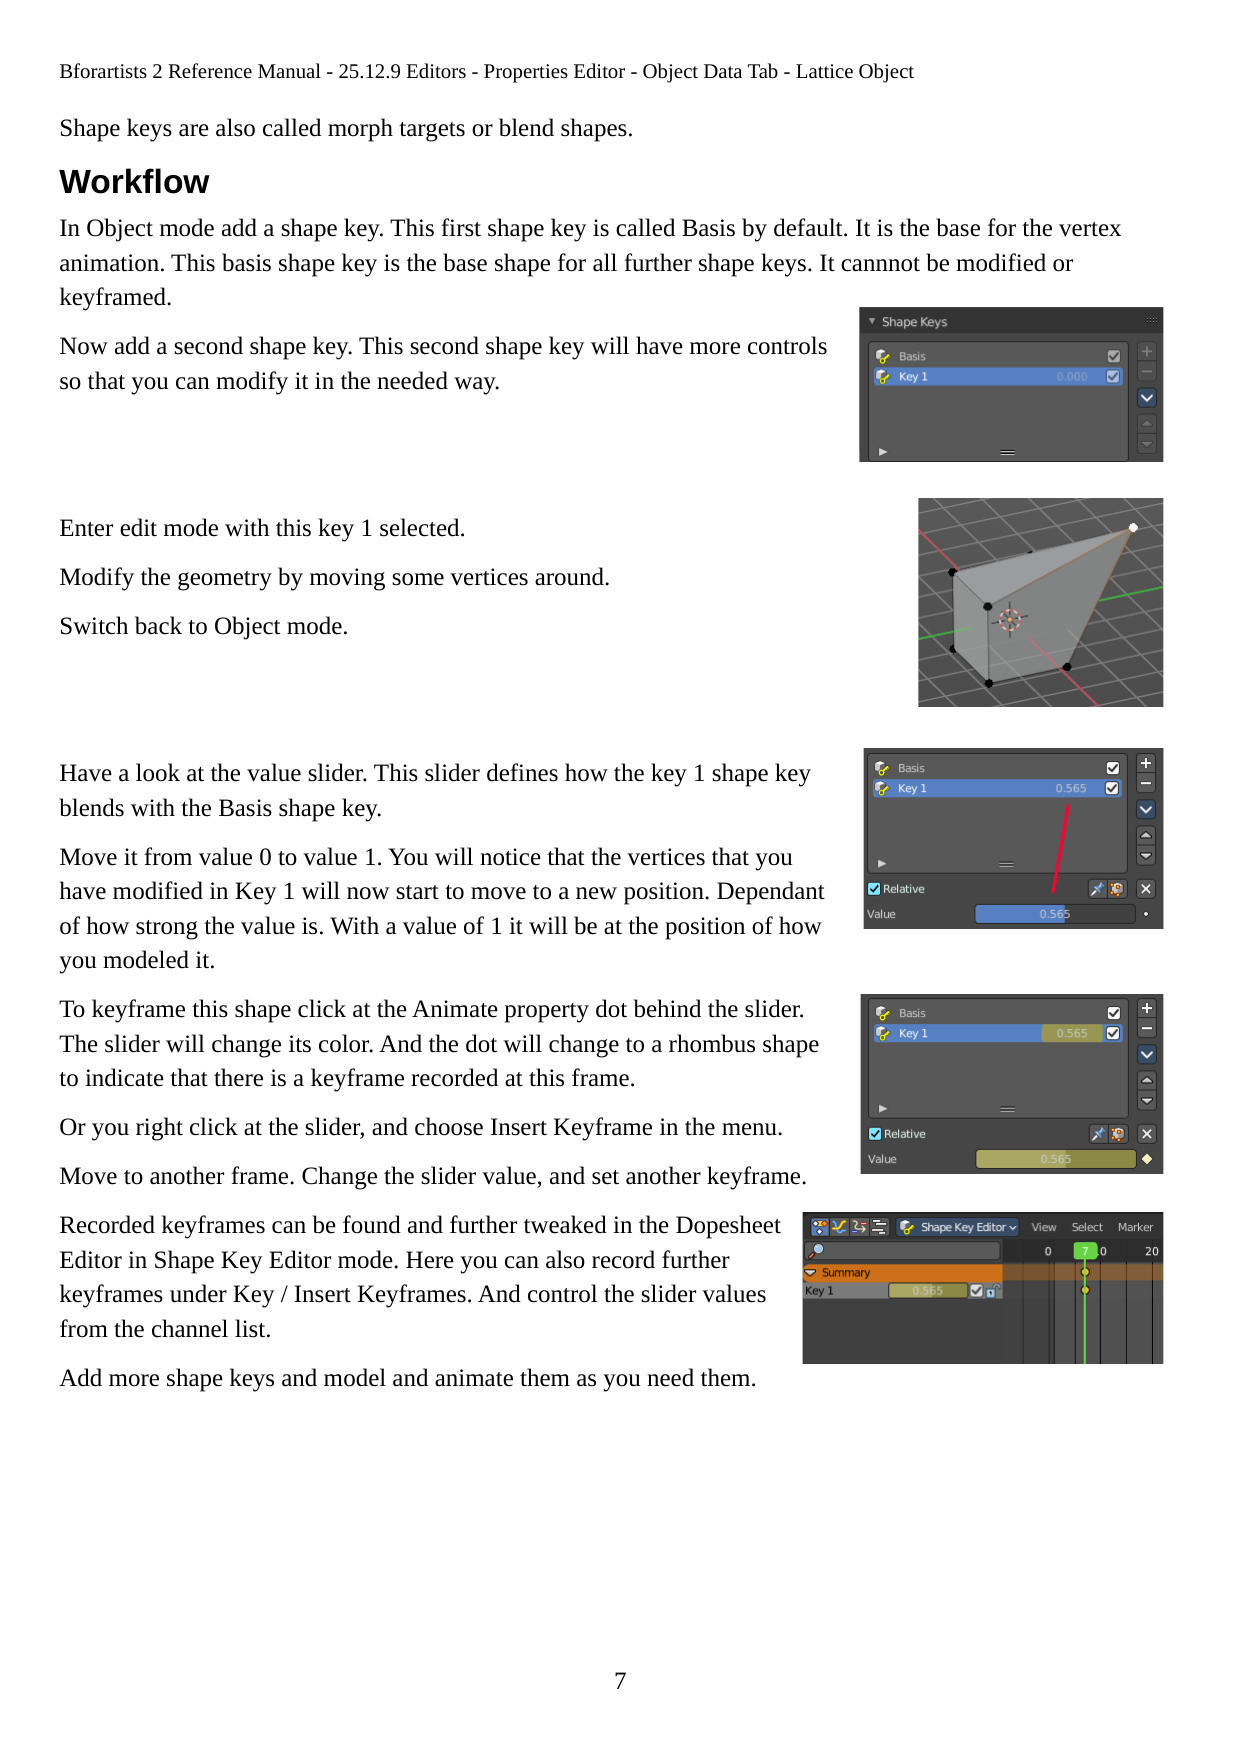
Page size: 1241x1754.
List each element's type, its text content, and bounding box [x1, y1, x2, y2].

text Have a look at the value slider. This slider defines how the key 1 shape key blends with the Basis shape key. [59, 758, 863, 822]
subtitle Workflow [59, 162, 1181, 201]
text Enter edit mode with this key 1 selected. [59, 513, 918, 542]
text To keyframe this shape click at the Animate property dot behind the slider. The slider will change its color. And the dot will change to a rhombus shape to indicate that there is a keyframe recorded at this frame. [59, 994, 860, 1092]
text Move it from value 0 to value 1. You will notice that the vertices that you have modified in Key 1 will now start to move to a new position. Dependant of how strong the value is. With a value of 1 it will be at the position of how you modeled it. [59, 842, 1181, 974]
picture [860, 994, 1164, 1174]
text Switch back to Object mode. [59, 611, 918, 640]
text Move to another frame. Change the slider value, and set another keyframe. [59, 1161, 1181, 1190]
picture [863, 748, 1164, 929]
text In Object mode add a shape key. This first shape key is called Basis by default. It is the base for the vertex animation. This basis shape key is the base shape for all further shape keys. It cannnot be modified or keyframed. [59, 213, 1181, 311]
text Add more shape keys and model and animate them as you need them. [59, 1363, 1181, 1392]
picture [918, 498, 1164, 707]
text Or you right click at the slider, and choose Insert Keyframe in the menu. [59, 1112, 860, 1141]
text Modify the geometry by moving some vertices around. [59, 562, 918, 591]
text Recorded keyframes can be found and further tweaked in the Dopesheet Editor in Shape Key Editor mode. Here you can also record further keyframes under Key / Insert Keyframes. And control the slider values from the channel list. [59, 1211, 1181, 1343]
picture [859, 307, 1164, 462]
picture [802, 1212, 1164, 1364]
text Now add a second shape key. This second shape key will have more controls so that you can modify it in the needed way. [59, 331, 859, 394]
text Shape keys are also called morph targets or blend shapes. [59, 113, 1181, 141]
